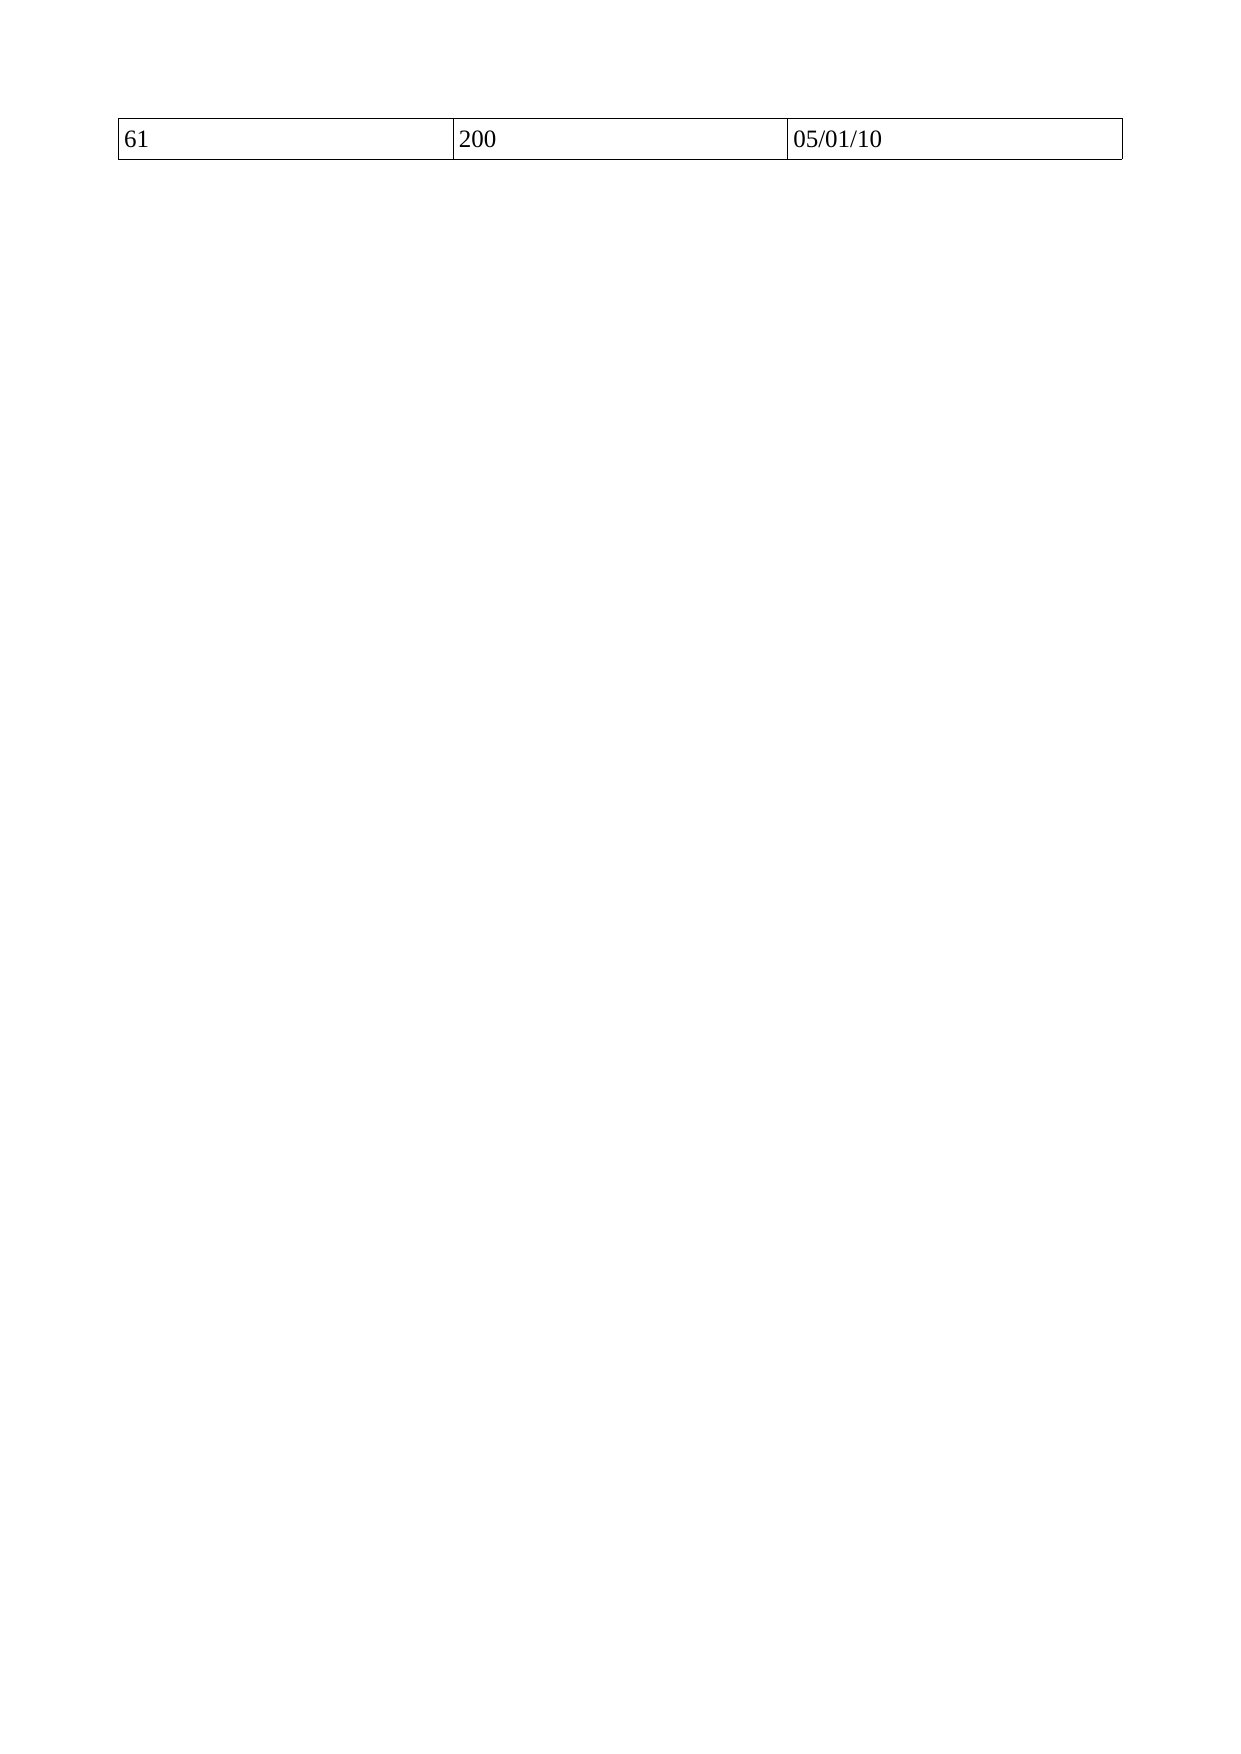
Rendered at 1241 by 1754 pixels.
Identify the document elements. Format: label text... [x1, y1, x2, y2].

table_header 200 [454, 119, 787, 158]
table_header 01/05/10 [788, 119, 1122, 158]
table_header 61 [119, 119, 453, 158]
